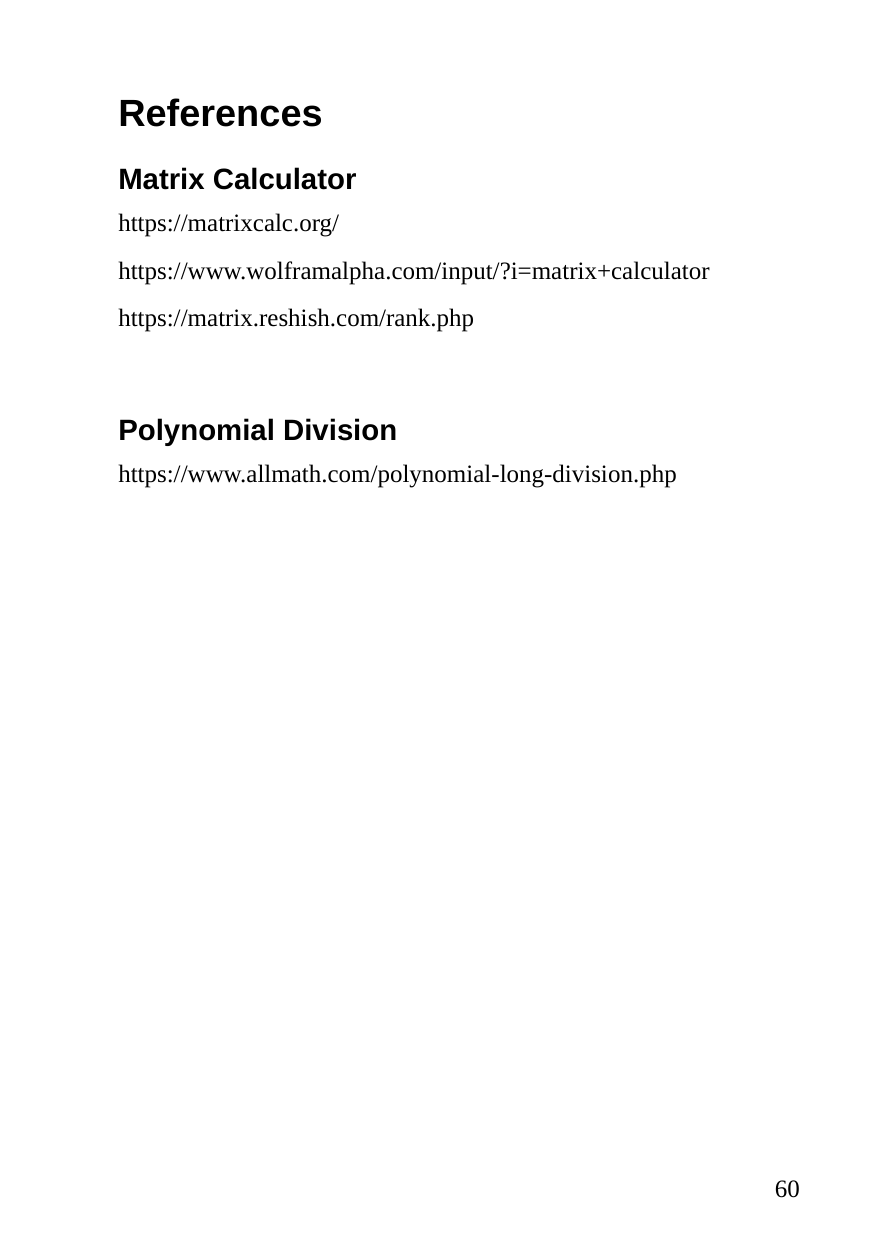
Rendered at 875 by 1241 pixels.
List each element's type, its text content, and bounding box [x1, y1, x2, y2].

text https://www.wolframalpha.com/input/?i=matrix+calculator [118, 256, 799, 284]
subtitle Polynomial Division [118, 413, 799, 447]
text https://matrix.reshish.com/rank.php [118, 303, 799, 332]
subtitle References [118, 91, 799, 135]
text https://www.allmath.com/polynomial-long-division.php [118, 459, 799, 488]
subtitle Matrix Calculator [118, 162, 799, 196]
text https://matrixcalc.org/ [118, 208, 799, 237]
